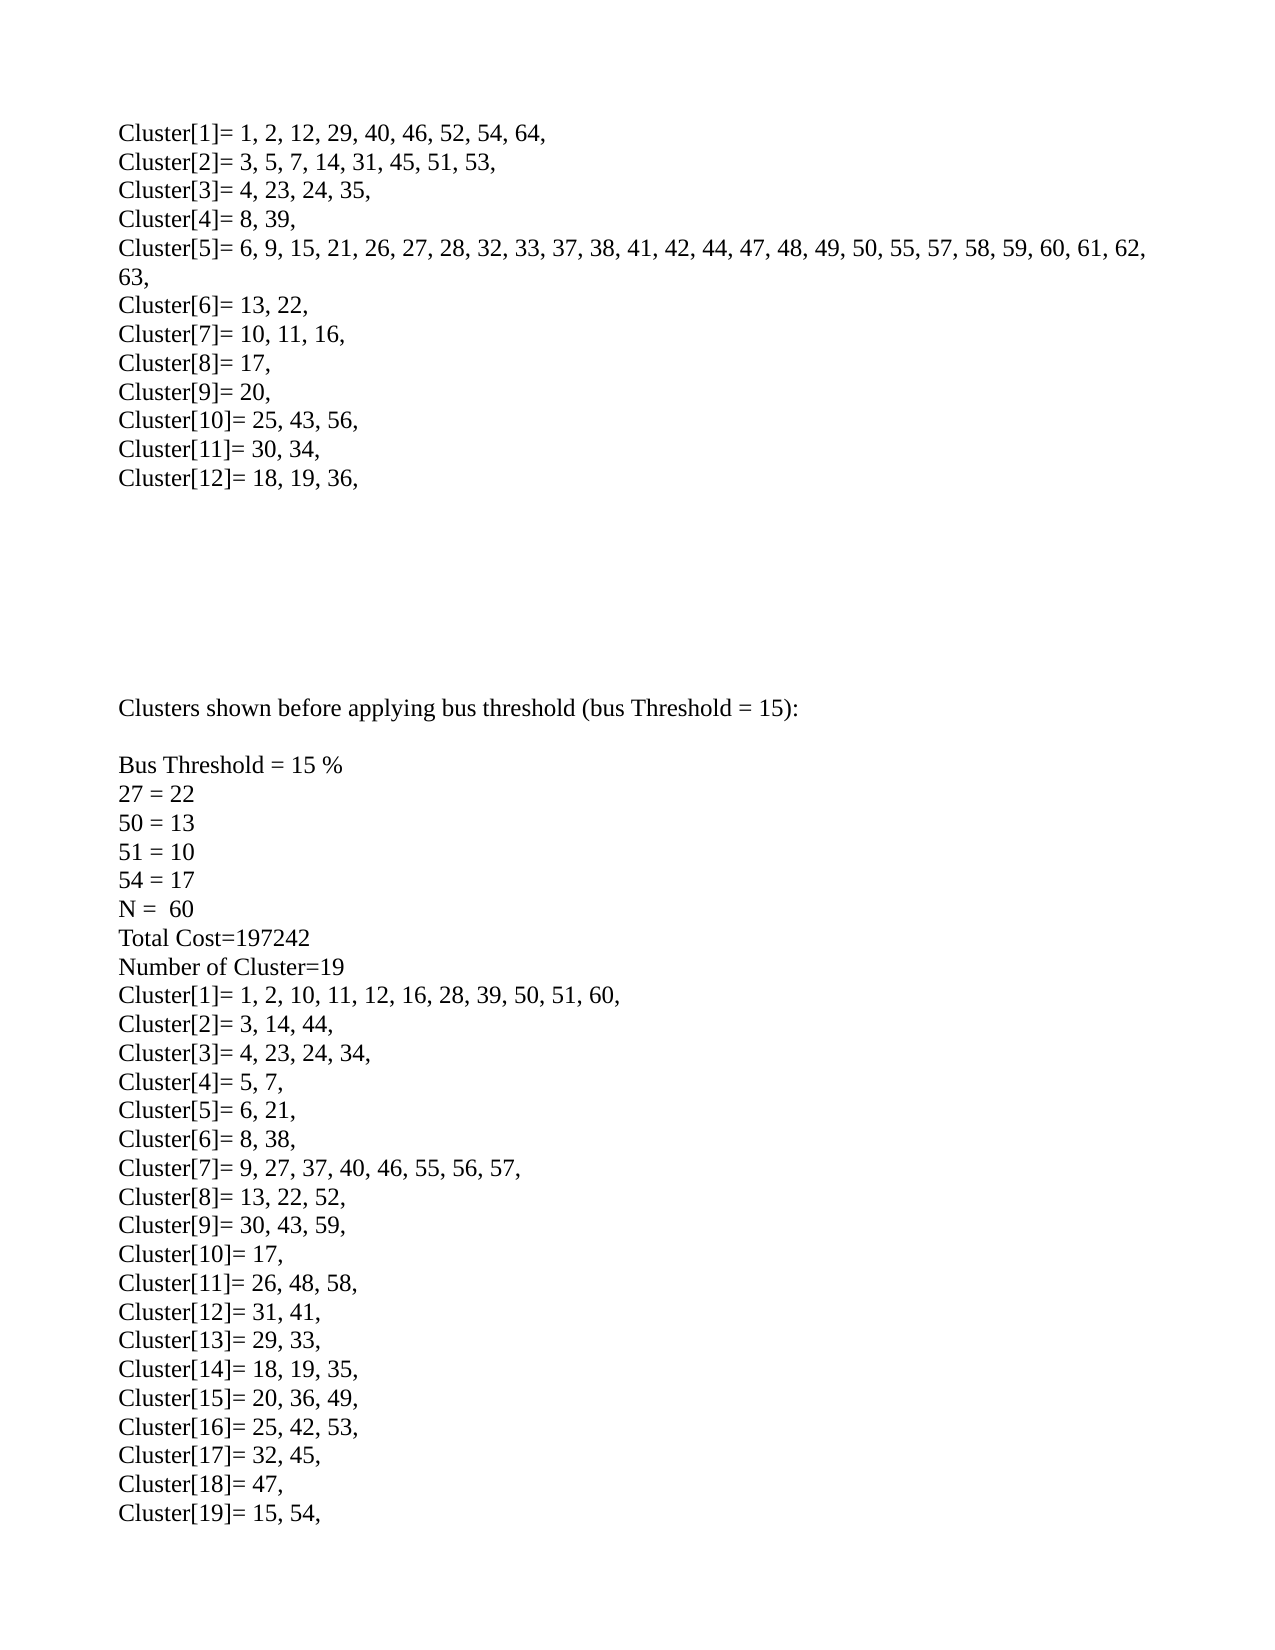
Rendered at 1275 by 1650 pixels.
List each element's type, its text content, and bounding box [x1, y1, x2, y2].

text Cluster[18]= 47, [118, 1469, 1157, 1498]
text Number of Cluster=19 [118, 952, 1157, 981]
text Cluster[10]= 17, [118, 1239, 1157, 1268]
text Cluster[12]= 18, 19, 36, [118, 463, 1157, 492]
text Bus Threshold = 15 % [118, 751, 1157, 779]
text Cluster[11]= 30, 34, [118, 434, 1157, 463]
text Cluster[2]= 3, 14, 44, [118, 1009, 1157, 1038]
text Cluster[4]= 5, 7, [118, 1067, 1157, 1096]
text Cluster[4]= 8, 39, [118, 204, 1157, 233]
text Cluster[8]= 17, [118, 348, 1157, 377]
text Total Cost=197242 [118, 923, 1157, 952]
text Cluster[3]= 4, 23, 24, 34, [118, 1038, 1157, 1067]
text Cluster[7]= 9, 27, 37, 40, 46, 55, 56, 57, [118, 1153, 1157, 1182]
text Clusters shown before applying bus threshold (bus Threshold = 15): [118, 693, 1157, 722]
text Cluster[3]= 4, 23, 24, 35, [118, 176, 1157, 204]
text Cluster[5]= 6, 21, [118, 1096, 1157, 1124]
text Cluster[1]= 1, 2, 12, 29, 40, 46, 52, 54, 64, [118, 118, 1157, 147]
text Cluster[12]= 31, 41, [118, 1297, 1157, 1326]
text Cluster[19]= 15, 54, [118, 1498, 1157, 1527]
text Cluster[13]= 29, 33, [118, 1326, 1157, 1354]
text 50 = 13 [118, 808, 1157, 837]
text Cluster[6]= 13, 22, [118, 291, 1157, 319]
text Cluster[9]= 20, [118, 377, 1157, 406]
text Cluster[11]= 26, 48, 58, [118, 1268, 1157, 1297]
text Cluster[15]= 20, 36, 49, [118, 1383, 1157, 1412]
text Cluster[8]= 13, 22, 52, [118, 1182, 1157, 1211]
text Cluster[2]= 3, 5, 7, 14, 31, 45, 51, 53, [118, 147, 1157, 176]
text Cluster[14]= 18, 19, 35, [118, 1354, 1157, 1383]
text 27 = 22 [118, 779, 1157, 808]
text Cluster[1]= 1, 2, 10, 11, 12, 16, 28, 39, 50, 51, 60, [118, 981, 1157, 1009]
text 54 = 17 [118, 866, 1157, 894]
text Cluster[16]= 25, 42, 53, [118, 1412, 1157, 1441]
text Cluster[7]= 10, 11, 16, [118, 319, 1157, 348]
text Cluster[6]= 8, 38, [118, 1124, 1157, 1153]
text N = 60 [118, 894, 1157, 923]
text 51 = 10 [118, 837, 1157, 866]
text Cluster[10]= 25, 43, 56, [118, 406, 1157, 434]
text Cluster[5]= 6, 9, 15, 21, 26, 27, 28, 32, 33, 37, 38, 41, 42, 44, 47, 48, 49, 50, 55, 57, 58, 59, 60, 61, 62, 63, [118, 233, 1157, 291]
text Cluster[17]= 32, 45, [118, 1441, 1157, 1469]
text Cluster[9]= 30, 43, 59, [118, 1211, 1157, 1239]
